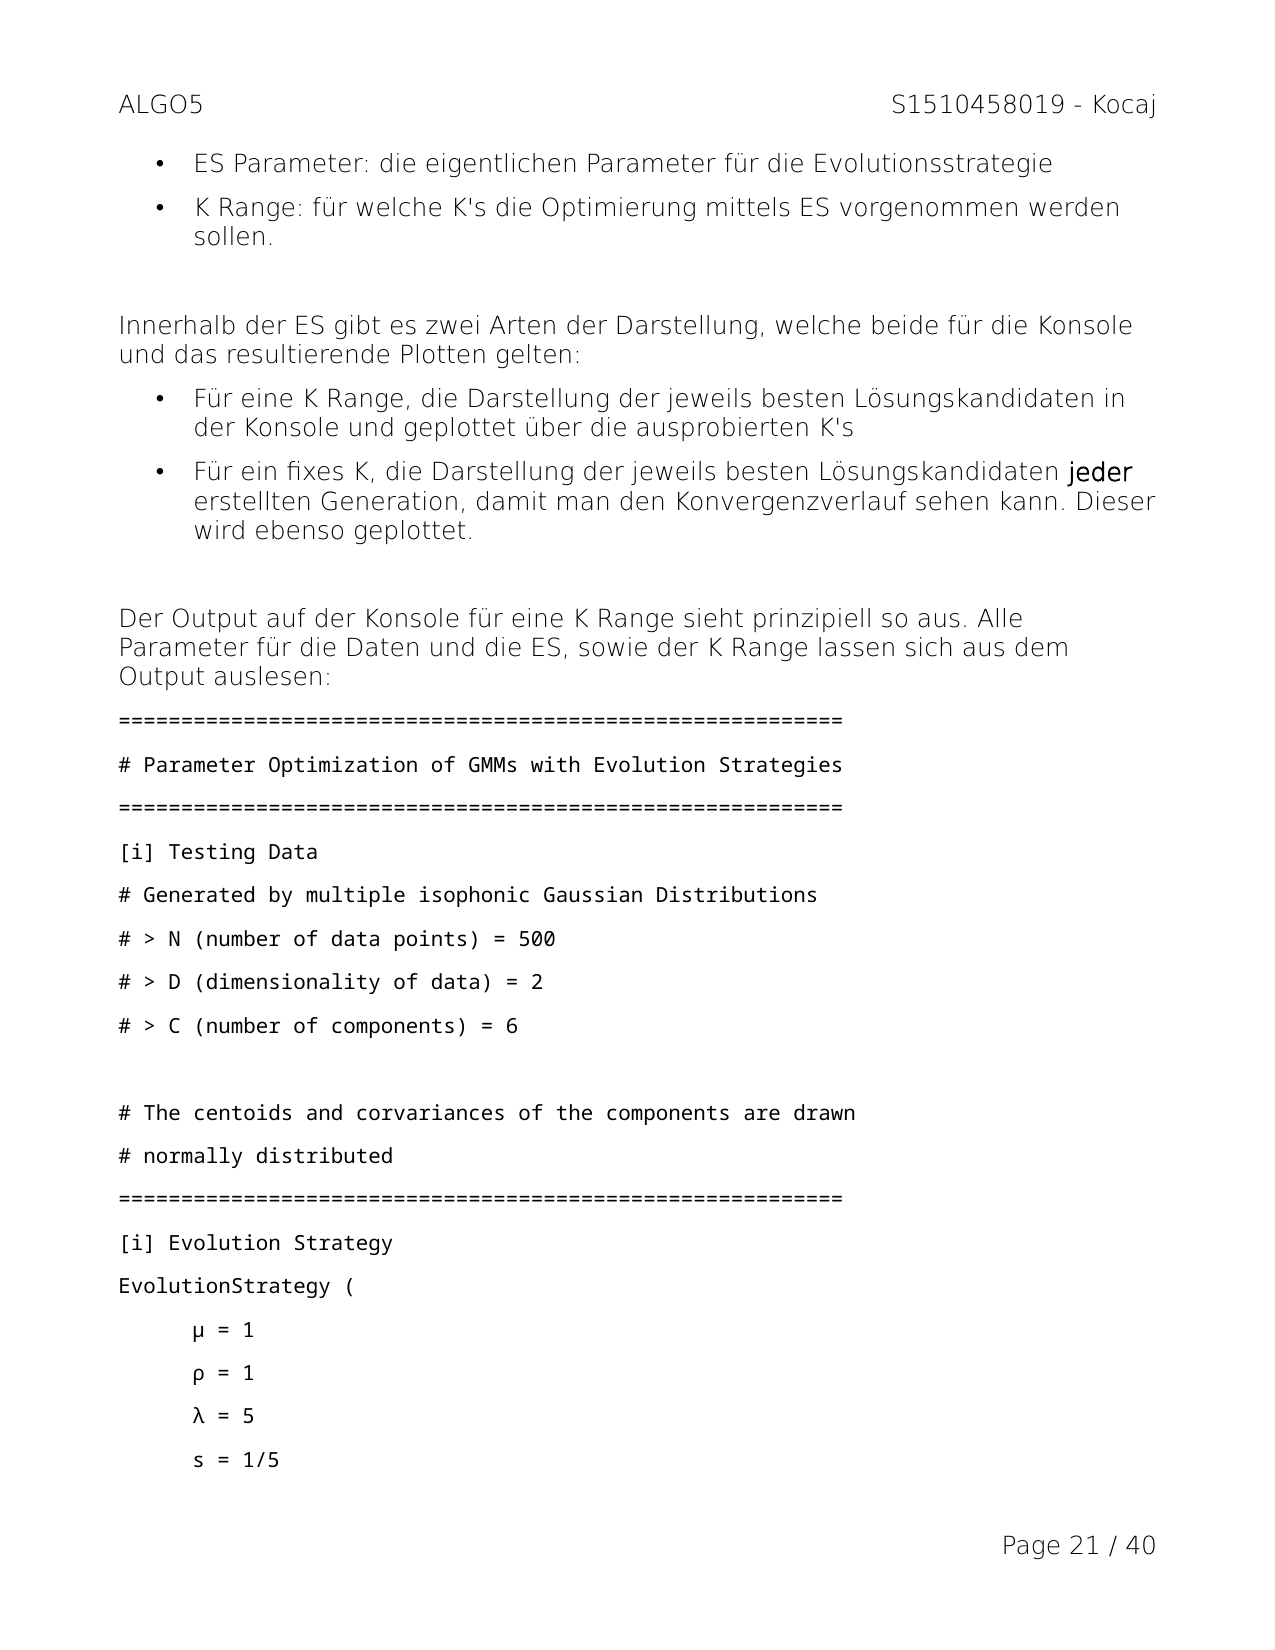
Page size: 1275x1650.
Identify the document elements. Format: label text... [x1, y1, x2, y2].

text [i] Evolution Strategy [118, 1228, 1157, 1256]
text ========================================================== [118, 707, 1157, 735]
text Der Output auf der Konsole für eine K Range sieht prinzipiell so aus. Alle Parameter für die Daten und die ES, sowie der K Range lassen sich aus dem Output auslesen: [118, 604, 1157, 692]
text ========================================================== [118, 793, 1157, 822]
text # > C (number of components) = 6 [118, 1011, 1157, 1039]
text # > D (dimensionality of data) = 2 [118, 967, 1157, 996]
text # normally distributed [118, 1141, 1157, 1169]
text [i] Testing Data [118, 837, 1157, 865]
text # The centoids and corvariances of the components are drawn [118, 1098, 1157, 1126]
text EvolutionStrategy ( [118, 1271, 1157, 1300]
text Innerhalb der ES gibt es zwei Arten der Darstellung, welche beide für die Konsole und das resultierende Plotten gelten: [118, 311, 1157, 369]
text μ = 1 [118, 1315, 1157, 1343]
text ρ = 1 [118, 1358, 1157, 1387]
list K Range: für welche K's die Optimierung mittels ES vorgenommen werden sollen. [156, 193, 1157, 252]
text # Generated by multiple isophonic Gaussian Distributions [118, 880, 1157, 909]
list ES Parameter: die eigentlichen Parameter für die Evolutionsstrategie [156, 149, 1157, 178]
text s = 1/5 [118, 1445, 1157, 1473]
text ========================================================== [118, 1184, 1157, 1213]
list Für eine K Range, die Darstellung der jeweils besten Lösungskandidaten in der Konsole und geplottet über die ausprobierten K's [156, 384, 1157, 442]
list Für ein fixes K, die Darstellung der jeweils besten Lösungskandidaten jeder erstellten Generation, damit man den Konvergenzverlauf sehen kann. Dieser wird ebenso geplottet. [156, 457, 1157, 545]
text λ = 5 [118, 1402, 1157, 1430]
text # Parameter Optimization of GMMs with Evolution Strategies [118, 750, 1157, 778]
text # > N (number of data points) = 500 [118, 924, 1157, 952]
